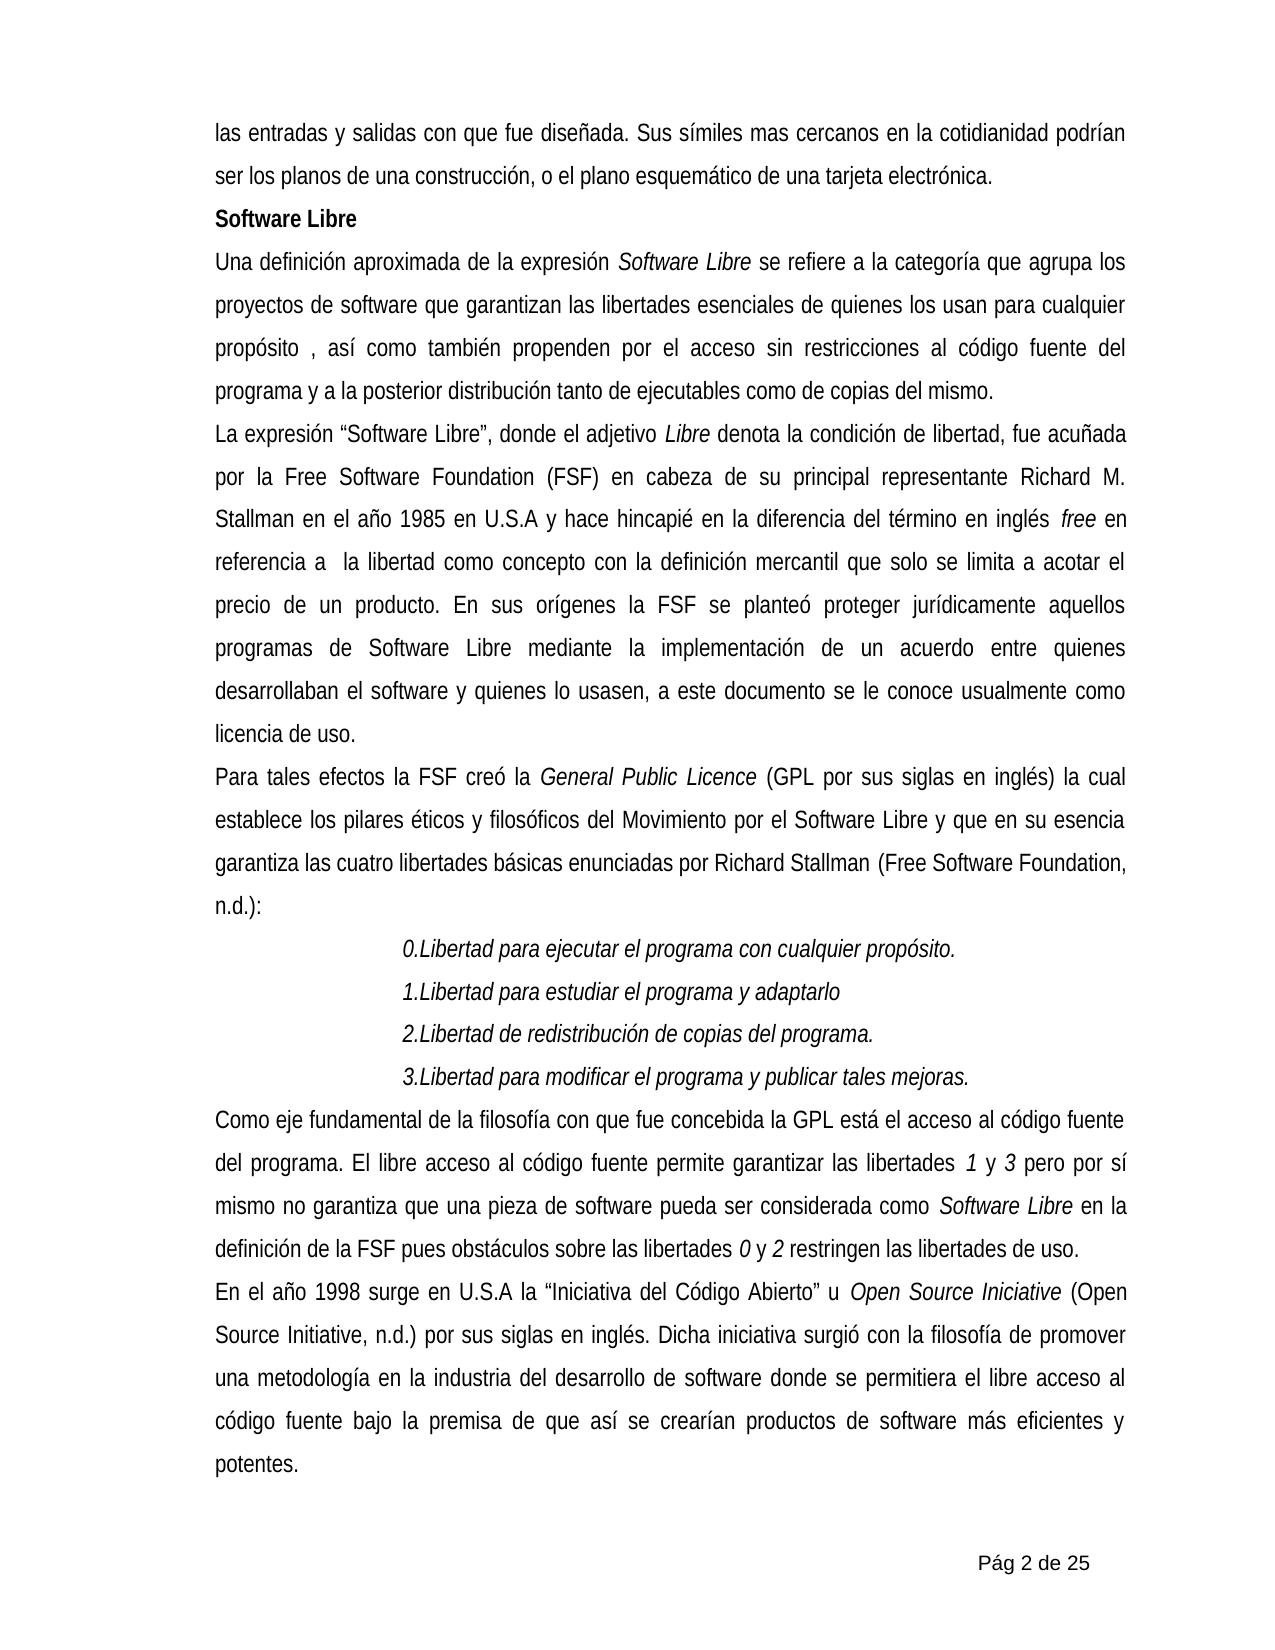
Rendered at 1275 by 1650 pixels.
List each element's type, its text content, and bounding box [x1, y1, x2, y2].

text Una definición aproximada de la expresión Software Libre se refiere a la categoría que agrupa los proyectos de software que garantizan las libertades esenciales de quienes los usan para cualquier propósito , así como también propenden por el acceso sin restricciones al código fuente del programa y a la posterior distribución tanto de ejecutables como de copias del mismo. [215, 247, 1127, 404]
text En el año 1998 surge en U.S.A la “Iniciativa del Código Abierto” u Open Source Iniciative (Open Source Initiative, n.d.) por sus siglas en inglés. Dicha iniciativa surgió con la filosofía de promover una metodología en la industria del desarrollo de software donde se permitiera el libre acceso al código fuente bajo la premisa de que así se crearían productos de software más eficientes y potentes. [215, 1277, 1127, 1477]
text Para tales efectos la FSF creó la General Public Licence (GPL por sus siglas en inglés) la cual establece los pilares éticos y filosóficos del Movimiento por el Software Libre y que en su esencia garantiza las cuatro libertades básicas enunciadas por Richard Stallman (Free Software Foundation, n.d.): [215, 762, 1127, 919]
text 3.Libertad para modificar el programa y publicar tales mejoras. [402, 1062, 1127, 1091]
text 1.Libertad para estudiar el programa y adaptarlo [402, 976, 1127, 1005]
text 0.Libertad para ejecutar el programa con cualquier propósito. [402, 933, 1127, 962]
subtitle Software Libre [215, 204, 1127, 233]
text La expresión “Software Libre”, donde el adjetivo Libre denota la condición de libertad, fue acuñada por la Free Software Foundation (FSF) en cabeza de su principal representante Richard M. Stallman en el año 1985 en U.S.A y hace hincapié en la diferencia del término en inglés free en referencia a la libertad como concepto con la definición mercantil que solo se limita a acotar el precio de un producto. En sus orígenes la FSF se planteó proteger jurídicamente aquellos programas de Software Libre mediante la implementación de un acuerdo entre quienes desarrollaban el software y quienes lo usasen, a este documento se le conoce usualmente como licencia de uso. [215, 418, 1127, 748]
text 2.Libertad de redistribución de copias del programa. [402, 1019, 1127, 1048]
text Como eje fundamental de la filosofía con que fue concebida la GPL está el acceso al código fuente del programa. El libre acceso al código fuente permite garantizar las libertades 1 y 3 pero por sí mismo no garantiza que una pieza de software pueda ser considerada como Software Libre en la definición de la FSF pues obstáculos sobre las libertades 0 y 2 restringen las libertades de uso. [215, 1105, 1127, 1263]
text las entradas y salidas con que fue diseñada. Sus símiles mas cercanos en la cotidianidad podrían ser los planos de una construcción, o el plano esquemático de una tarjeta electrónica. [215, 118, 1127, 190]
